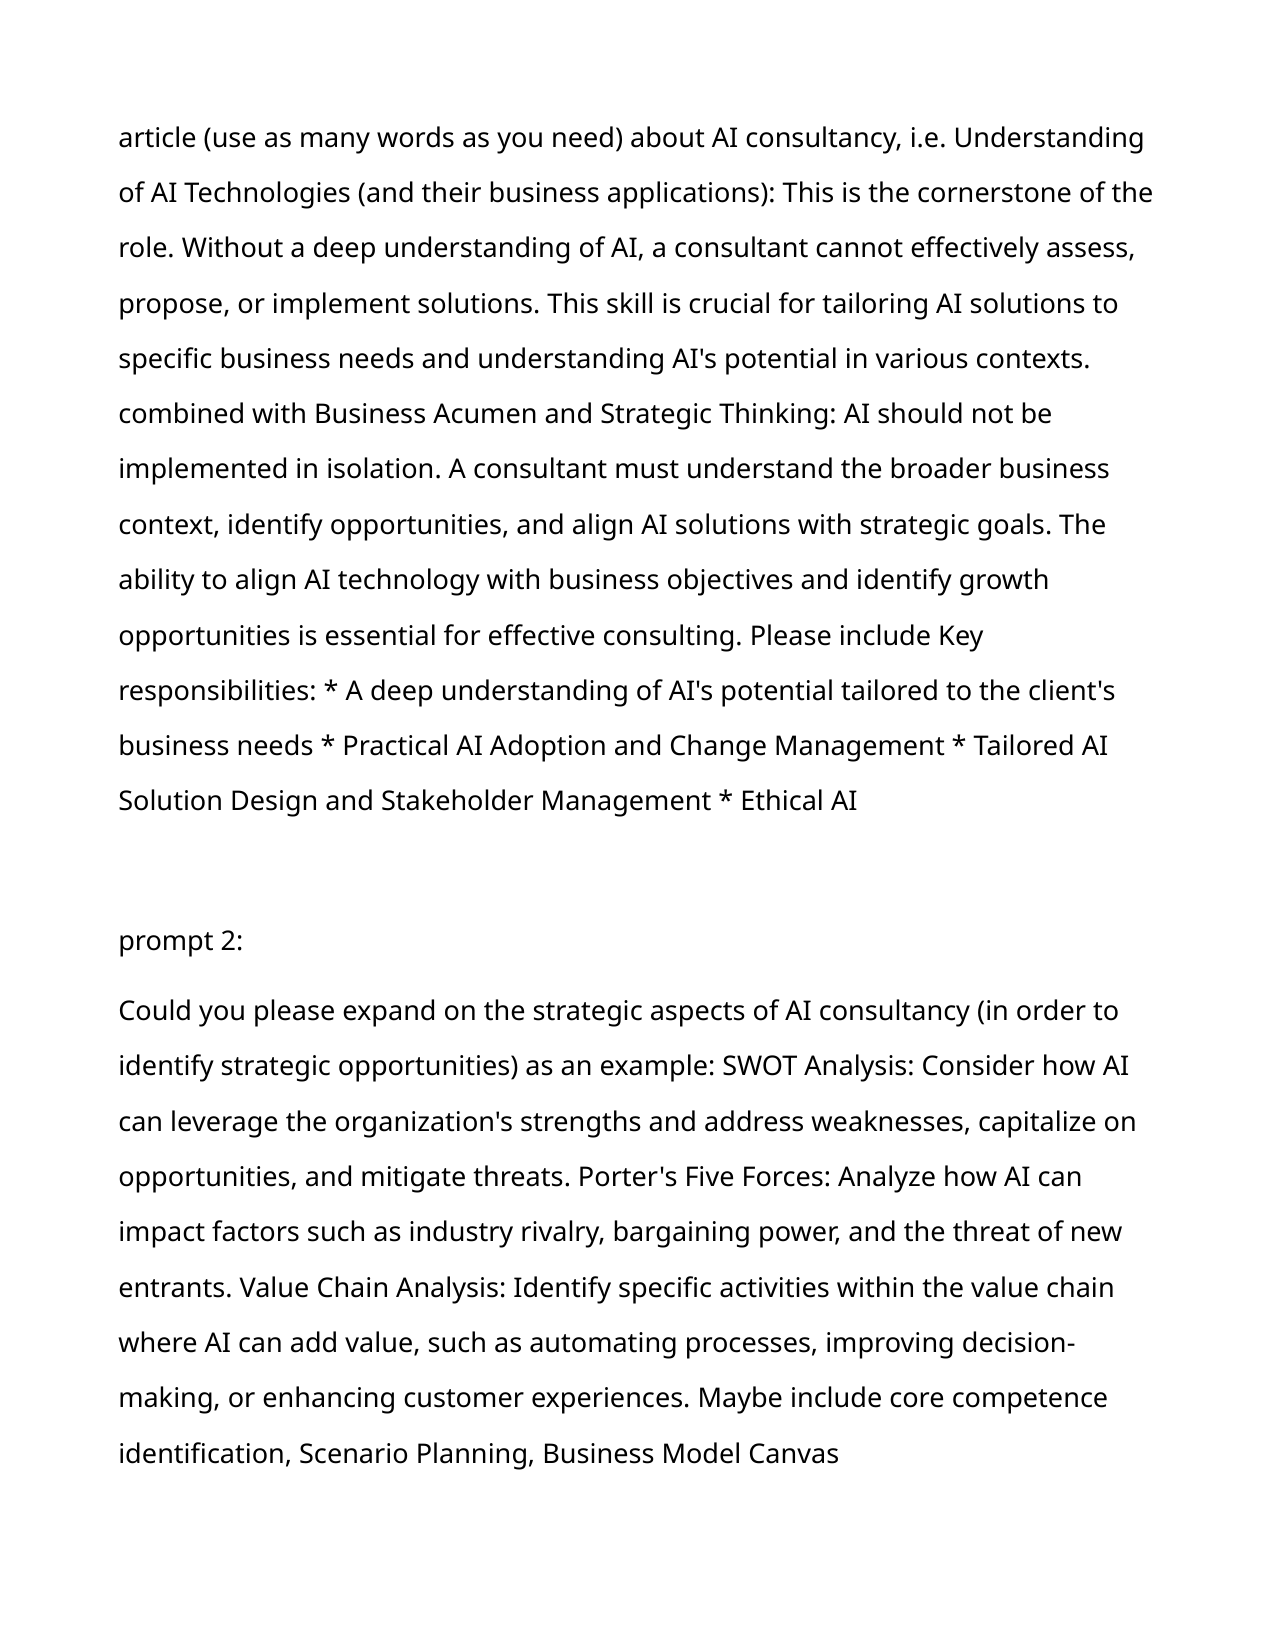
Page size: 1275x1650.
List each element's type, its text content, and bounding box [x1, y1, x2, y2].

text prompt 2: [118, 922, 1157, 958]
text Could you please expand on the strategic aspects of AI consultancy (in order to identify strategic opportunities) as an example: SWOT Analysis: Consider how AI can leverage the organization's strengths and address weaknesses, capitalize on opportunities, and mitigate threats. Porter's Five Forces: Analyze how AI can impact factors such as industry rivalry, bargaining power, and the threat of new entrants. Value Chain Analysis: Identify specific activities within the value chain where AI can add value, such as automating processes, improving decision-making, or enhancing customer experiences. Maybe include core competence identification, Scenario Planning, Business Model Canvas [118, 992, 1157, 1471]
text article (use as many words as you need) about AI consultancy, i.e. Understanding of AI Technologies (and their business applications): This is the cornerstone of the role. Without a deep understanding of AI, a consultant cannot effectively assess, propose, or implement solutions. This skill is crucial for tailoring AI solutions to specific business needs and understanding AI's potential in various contexts. combined with Business Acumen and Strategic Thinking: AI should not be implemented in isolation. A consultant must understand the broader business context, identify opportunities, and align AI solutions with strategic goals. The ability to align AI technology with business objectives and identify growth opportunities is essential for effective consulting. Please include Key responsibilities: * A deep understanding of AI's potential tailored to the client's business needs * Practical AI Adoption and Change Management * Tailored AI Solution Design and Stakeholder Management * Ethical AI [118, 118, 1157, 819]
